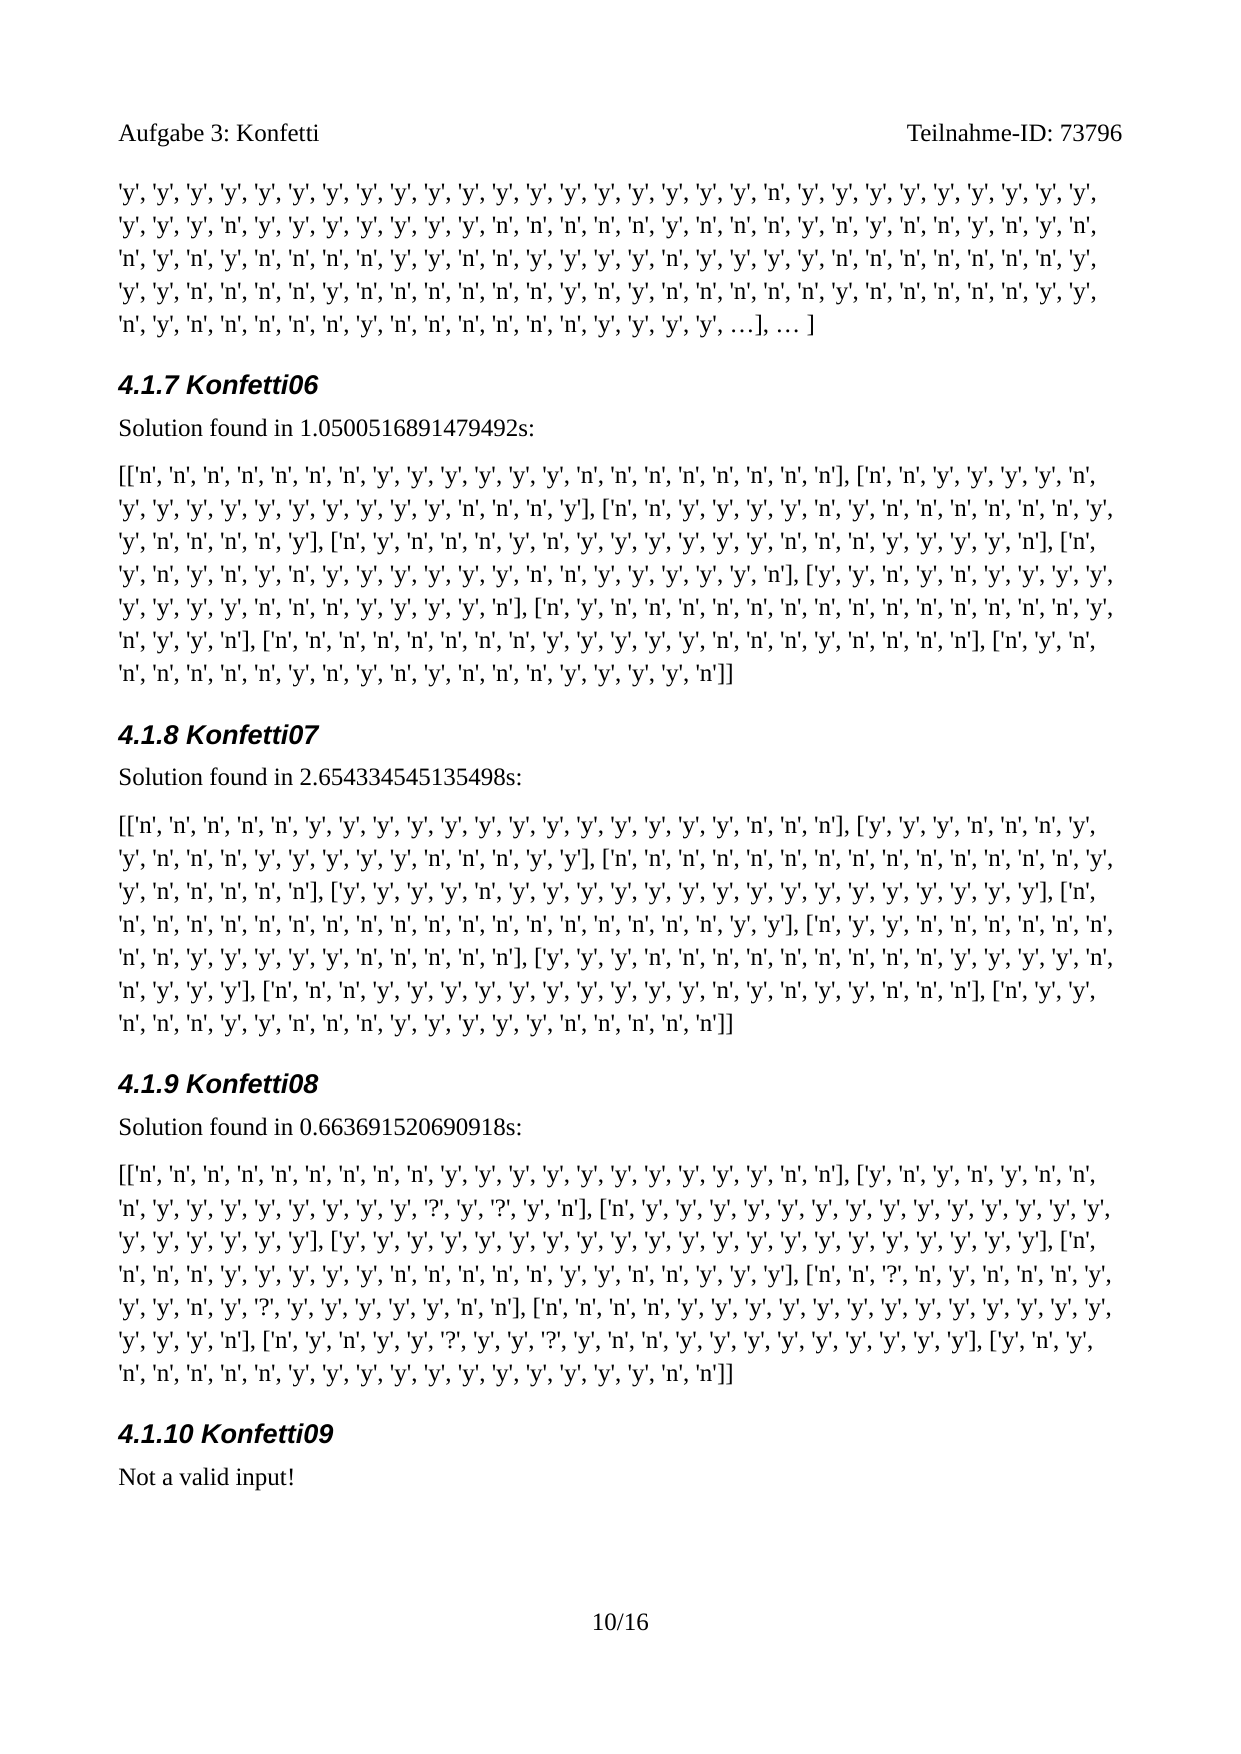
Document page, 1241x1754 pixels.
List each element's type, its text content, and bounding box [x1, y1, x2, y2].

text [['n', 'n', 'n', 'n', 'n', 'y', 'y', 'y', 'y', 'y', 'y', 'y', 'y', 'y', 'y', 'y', 'y', 'y', 'n', 'n', 'n'], ['y', 'y', 'y', 'n', 'n', 'n', 'y', 'y', 'n', 'n', 'n', 'y', 'y', 'y', 'y', 'y', 'n', 'n', 'n', 'y', 'y'], ['n', 'n', 'n', 'n', 'n', 'n', 'n', 'n', 'n', 'n', 'n', 'n', 'n', 'n', 'y', 'y', 'n', 'n', 'n', 'n', 'n'], ['y', 'y', 'y', 'y', 'n', 'y', 'y', 'y', 'y', 'y', 'y', 'y', 'y', 'y', 'y', 'y', 'y', 'y', 'y', 'y', 'y'], ['n', 'n', 'n', 'n', 'n', 'n', 'n', 'n', 'n', 'n', 'n', 'n', 'n', 'n', 'n', 'n', 'n', 'n', 'n', 'y', 'y'], ['n', 'y', 'y', 'n', 'n', 'n', 'n', 'n', 'n', 'n', 'n', 'y', 'y', 'y', 'y', 'y', 'n', 'n', 'n', 'n', 'n'], ['y', 'y', 'y', 'n', 'n', 'n', 'n', 'n', 'n', 'n', 'n', 'n', 'y', 'y', 'y', 'y', 'n', 'n', 'y', 'y', 'y'], ['n', 'n', 'n', 'y', 'y', 'y', 'y', 'y', 'y', 'y', 'y', 'y', 'y', 'n', 'y', 'n', 'y', 'y', 'n', 'n', 'n'], ['n', 'y', 'y', 'n', 'n', 'n', 'y', 'y', 'n', 'n', 'n', 'y', 'y', 'y', 'y', 'y', 'n', 'n', 'n', 'n', 'n']] [118, 810, 1122, 1037]
subtitle 4.1.10 Konfetti09 [118, 1418, 1122, 1449]
text Not a valid input! [118, 1462, 1122, 1490]
subtitle 4.1.7 Konfetti06 [118, 369, 1122, 400]
text 'y', 'y', 'y', 'y', 'y', 'y', 'y', 'y', 'y', 'y', 'y', 'y', 'y', 'y', 'y', 'y', 'y', 'y', 'y', 'n', 'y', 'y', 'y', 'y', 'y', 'y', 'y', 'y', 'y', 'y', 'y', 'y', 'n', 'y', 'y', 'y', 'y', 'y', 'y', 'y', 'n', 'n', 'n', 'n', 'n', 'y', 'n', 'n', 'n', 'y', 'n', 'y', 'n', 'n', 'y', 'n', 'y', 'n', 'n', 'y', 'n', 'y', 'n', 'n', 'n', 'n', 'y', 'y', 'n', 'n', 'y', 'y', 'y', 'y', 'n', 'y', 'y', 'y', 'y', 'n', 'n', 'n', 'n', 'n', 'n', 'n', 'y', 'y', 'y', 'n', 'n', 'n', 'n', 'y', 'n', 'n', 'n', 'n', 'n', 'n', 'y', 'n', 'y', 'n', 'n', 'n', 'n', 'n', 'y', 'n', 'n', 'n', 'n', 'n', 'y', 'y', 'n', 'y', 'n', 'n', 'n', 'n', 'n', 'y', 'n', 'n', 'n', 'n', 'n', 'n', 'y', 'y', 'y', 'y', …], … ] [118, 177, 1122, 338]
text Solution found in 0.663691520690918s: [118, 1112, 1122, 1141]
subtitle 4.1.8 Konfetti07 [118, 719, 1122, 750]
text Solution found in 2.654334545135498s: [118, 762, 1122, 791]
text [['n', 'n', 'n', 'n', 'n', 'n', 'n', 'y', 'y', 'y', 'y', 'y', 'y', 'n', 'n', 'n', 'n', 'n', 'n', 'n', 'n'], ['n', 'n', 'y', 'y', 'y', 'y', 'n', 'y', 'y', 'y', 'y', 'y', 'y', 'y', 'y', 'y', 'y', 'n', 'n', 'n', 'y'], ['n', 'n', 'y', 'y', 'y', 'y', 'n', 'y', 'n', 'n', 'n', 'n', 'n', 'n', 'y', 'y', 'n', 'n', 'n', 'n', 'y'], ['n', 'y', 'n', 'n', 'n', 'y', 'n', 'y', 'y', 'y', 'y', 'y', 'y', 'n', 'n', 'n', 'y', 'y', 'y', 'y', 'n'], ['n', 'y', 'n', 'y', 'n', 'y', 'n', 'y', 'y', 'y', 'y', 'y', 'y', 'n', 'n', 'y', 'y', 'y', 'y', 'y', 'n'], ['y', 'y', 'n', 'y', 'n', 'y', 'y', 'y', 'y', 'y', 'y', 'y', 'y', 'n', 'n', 'n', 'y', 'y', 'y', 'y', 'n'], ['n', 'y', 'n', 'n', 'n', 'n', 'n', 'n', 'n', 'n', 'n', 'n', 'n', 'n', 'n', 'n', 'y', 'n', 'y', 'y', 'n'], ['n', 'n', 'n', 'n', 'n', 'n', 'n', 'n', 'y', 'y', 'y', 'y', 'y', 'n', 'n', 'n', 'y', 'n', 'n', 'n', 'n'], ['n', 'y', 'n', 'n', 'n', 'n', 'n', 'n', 'y', 'n', 'y', 'n', 'y', 'n', 'n', 'n', 'y', 'y', 'y', 'y', 'n']] [118, 460, 1122, 687]
text [['n', 'n', 'n', 'n', 'n', 'n', 'n', 'n', 'n', 'y', 'y', 'y', 'y', 'y', 'y', 'y', 'y', 'y', 'y', 'n', 'n'], ['y', 'n', 'y', 'n', 'y', 'n', 'n', 'n', 'y', 'y', 'y', 'y', 'y', 'y', 'y', 'y', '?', 'y', '?', 'y', 'n'], ['n', 'y', 'y', 'y', 'y', 'y', 'y', 'y', 'y', 'y', 'y', 'y', 'y', 'y', 'y', 'y', 'y', 'y', 'y', 'y', 'y'], ['y', 'y', 'y', 'y', 'y', 'y', 'y', 'y', 'y', 'y', 'y', 'y', 'y', 'y', 'y', 'y', 'y', 'y', 'y', 'y', 'y'], ['n', 'n', 'n', 'n', 'y', 'y', 'y', 'y', 'y', 'n', 'n', 'n', 'n', 'n', 'y', 'y', 'n', 'n', 'y', 'y', 'y'], ['n', 'n', '?', 'n', 'y', 'n', 'n', 'n', 'y', 'y', 'y', 'n', 'y', '?', 'y', 'y', 'y', 'y', 'y', 'n', 'n'], ['n', 'n', 'n', 'n', 'y', 'y', 'y', 'y', 'y', 'y', 'y', 'y', 'y', 'y', 'y', 'y', 'y', 'y', 'y', 'y', 'n'], ['n', 'y', 'n', 'y', 'y', '?', 'y', 'y', '?', 'y', 'n', 'n', 'y', 'y', 'y', 'y', 'y', 'y', 'y', 'y', 'y'], ['y', 'n', 'y', 'n', 'n', 'n', 'n', 'n', 'y', 'y', 'y', 'y', 'y', 'y', 'y', 'y', 'y', 'y', 'y', 'n', 'n']] [118, 1159, 1122, 1386]
subtitle 4.1.9 Konfetti08 [118, 1068, 1122, 1099]
text Solution found in 1.0500516891479492s: [118, 413, 1122, 442]
